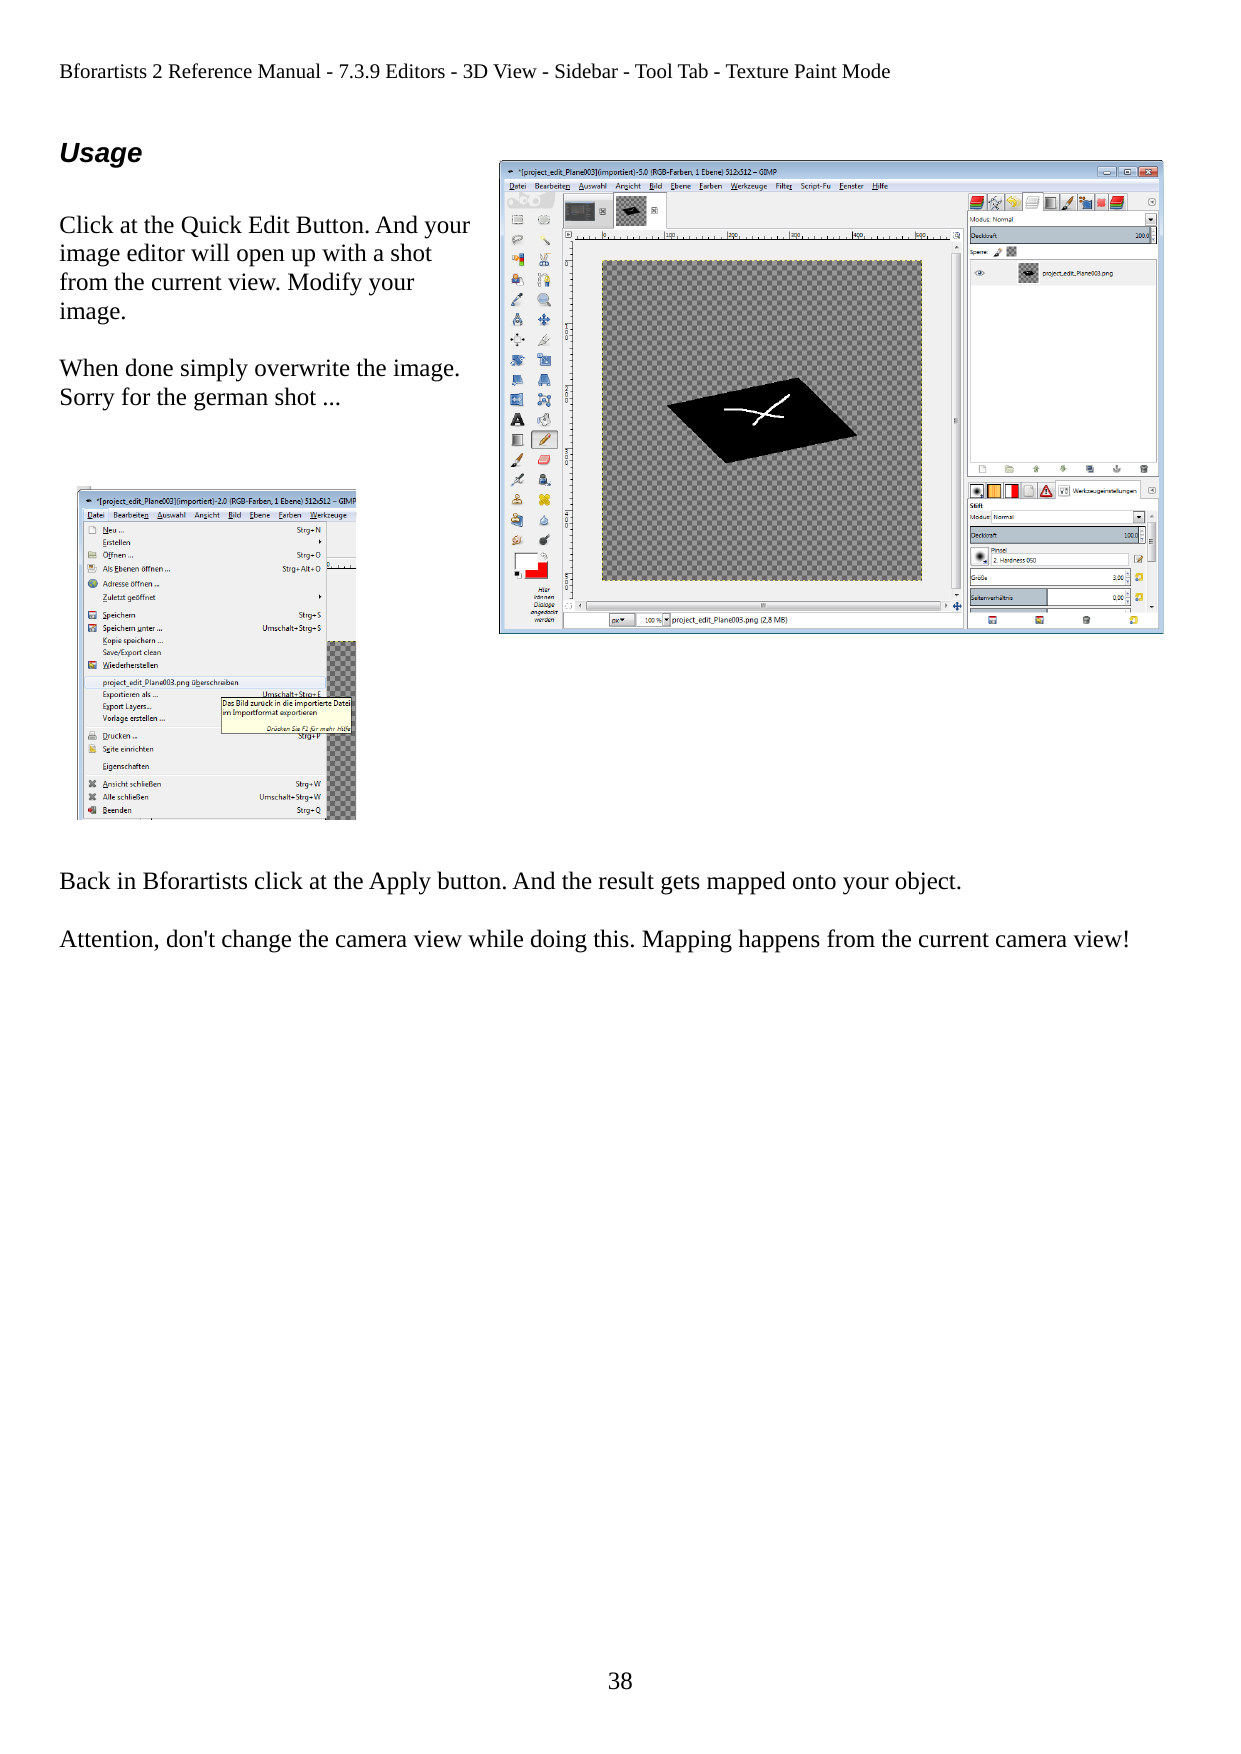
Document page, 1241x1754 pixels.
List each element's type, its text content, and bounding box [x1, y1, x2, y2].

text Click at the Quick Edit Button. And your image editor will open up with a shot from the current view. Modify your image. [59, 210, 499, 325]
text Back in Bforartists click at the Apply button. And the result gets mapped onto your object. [59, 866, 1181, 895]
text Attention, don't change the camera view while doing this. Mapping happens from the current camera view! [59, 924, 1181, 953]
picture [499, 160, 1164, 634]
picture [76, 486, 357, 820]
subtitle Usage [59, 137, 1181, 168]
text When done simply overwrite the image. Sorry for the german shot ... [59, 353, 499, 411]
